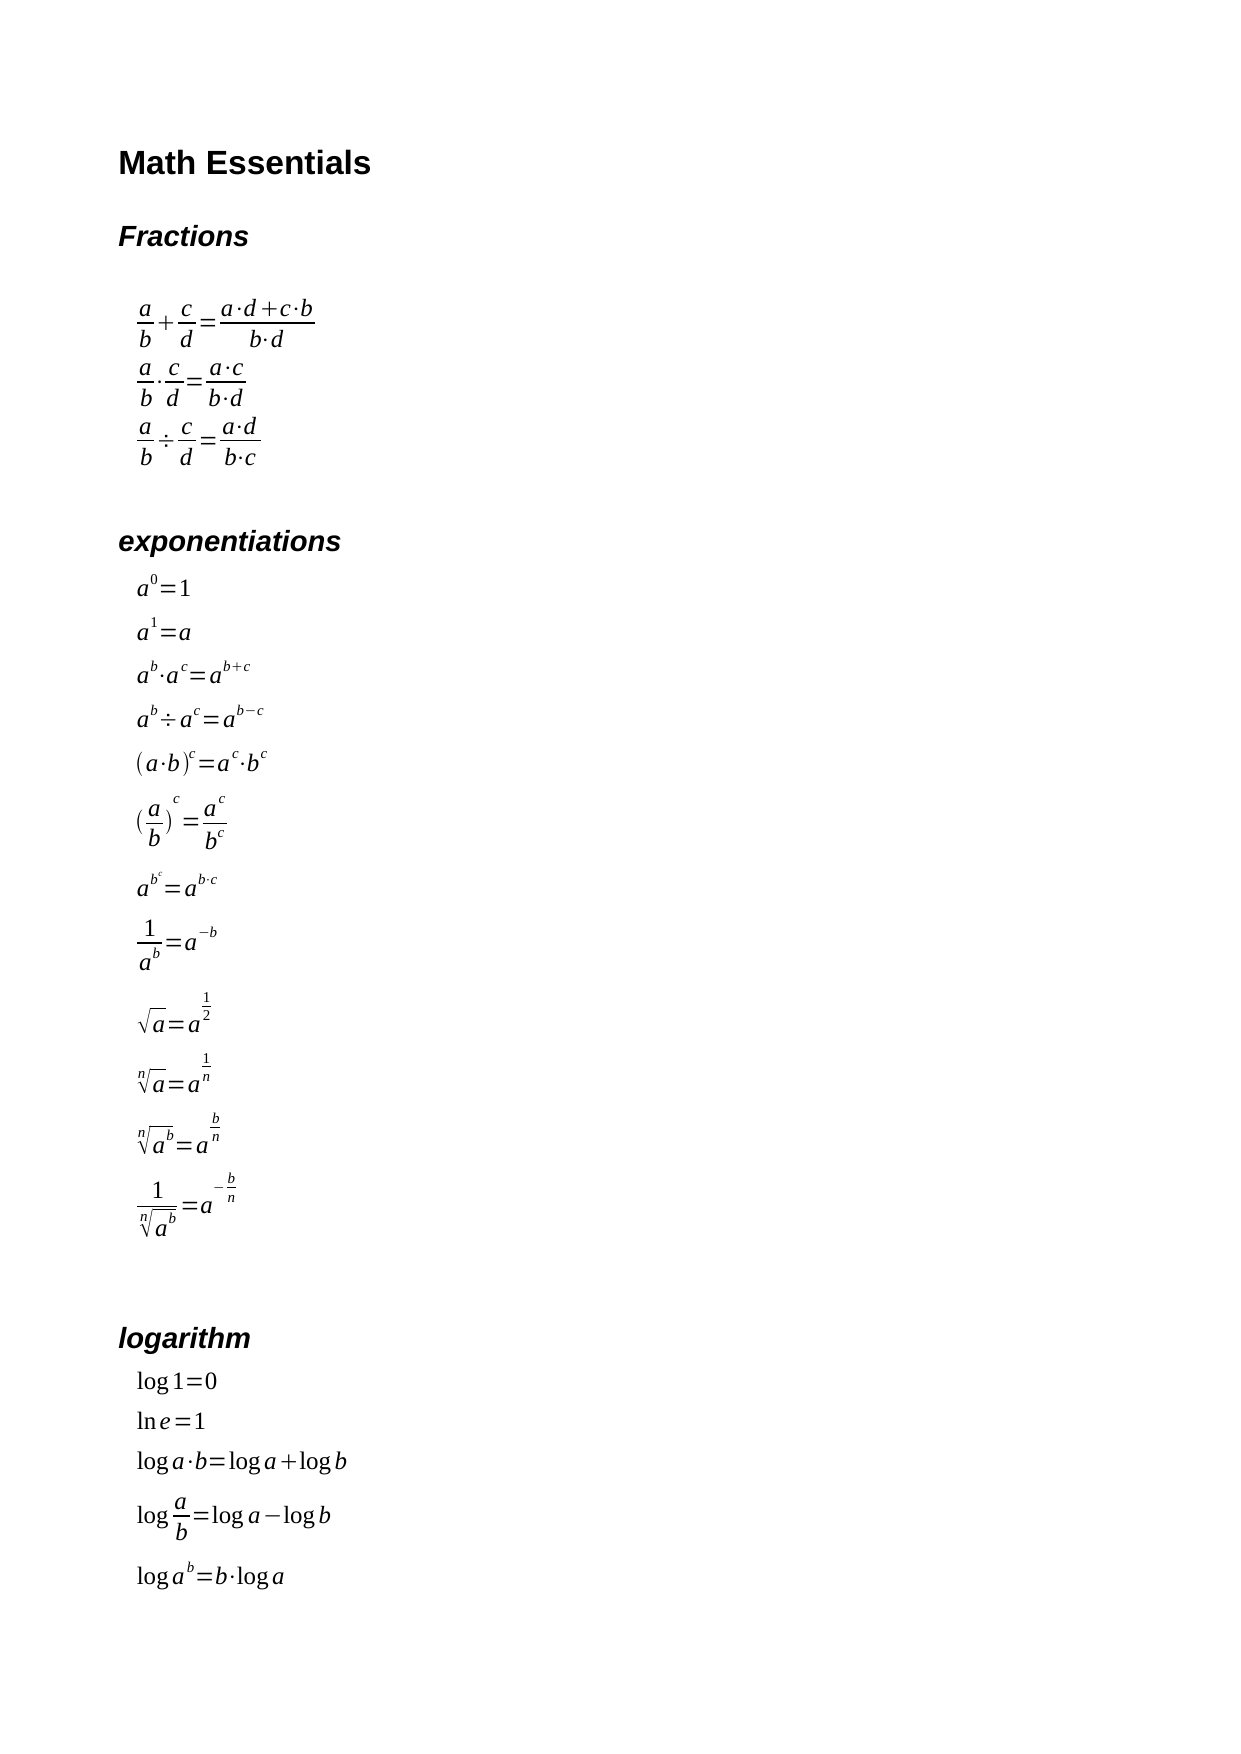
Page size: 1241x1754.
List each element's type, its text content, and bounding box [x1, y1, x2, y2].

subtitle logarithm [118, 1321, 1122, 1354]
subtitle exponentiations [118, 524, 1122, 558]
subtitle Math Essentials [118, 143, 1122, 182]
subtitle Fractions [118, 219, 1122, 253]
